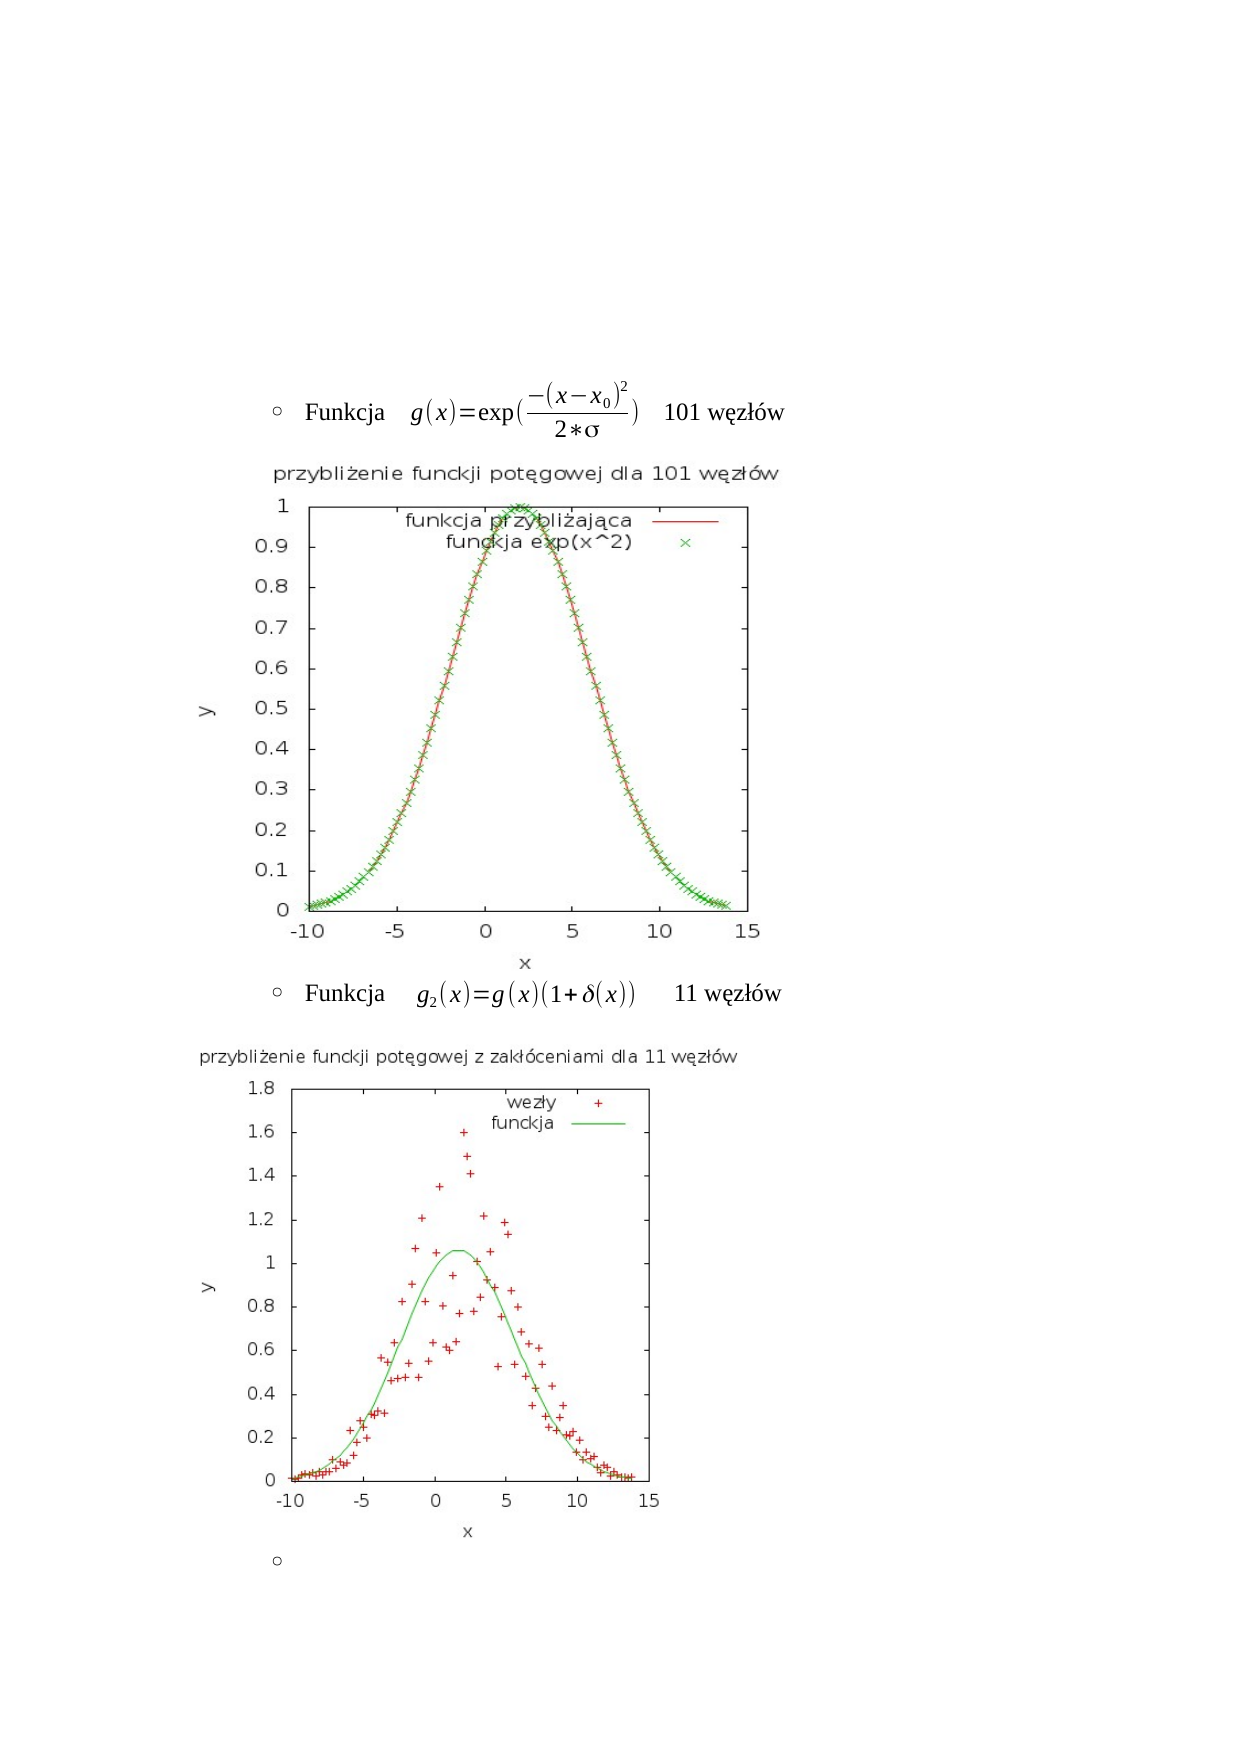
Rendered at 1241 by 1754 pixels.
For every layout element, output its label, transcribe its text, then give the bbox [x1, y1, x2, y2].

list Funkcja 11 węzłów [267, 443, 1122, 1011]
list Funkcja 101 węzłów [267, 377, 1122, 443]
picture [192, 1027, 898, 1547]
picture [187, 443, 1053, 979]
